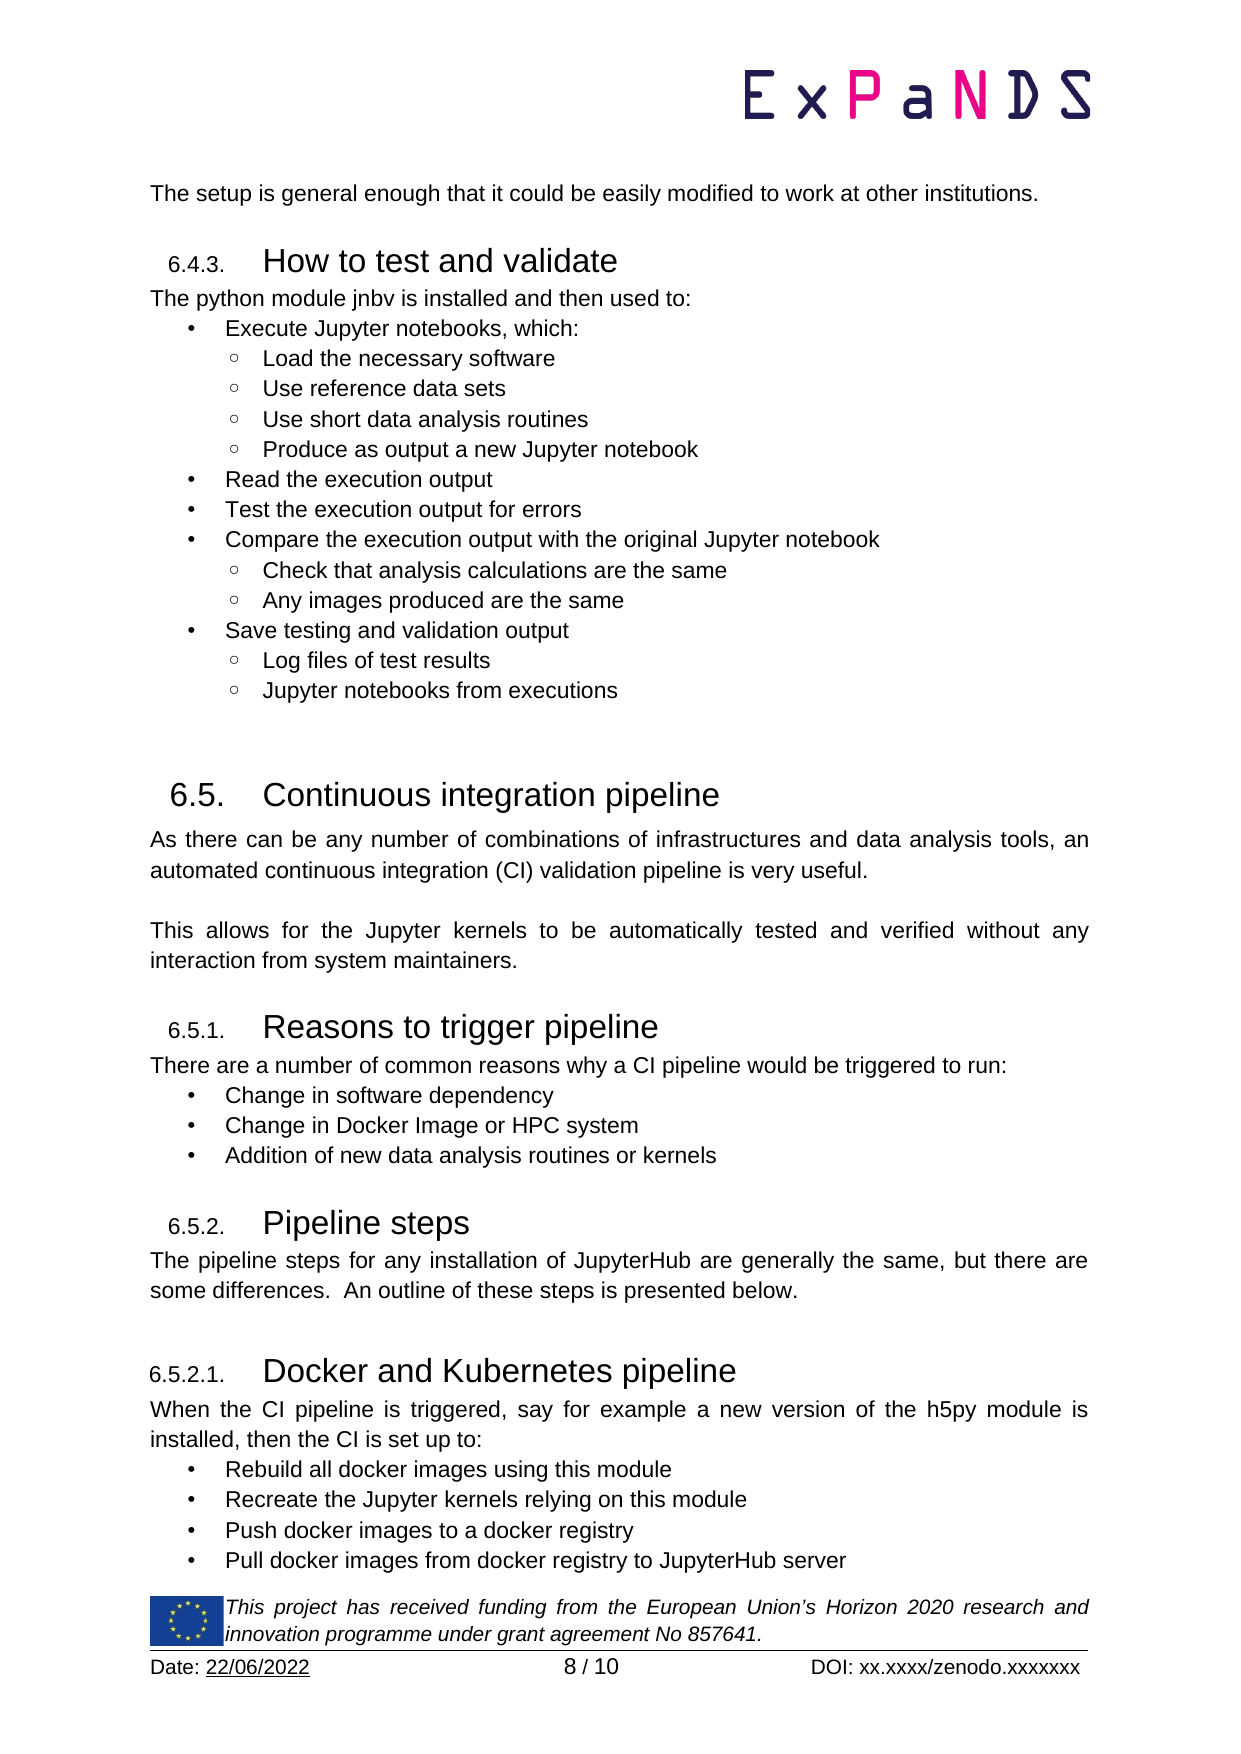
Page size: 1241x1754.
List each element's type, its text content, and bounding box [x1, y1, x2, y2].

list Rebuild all docker images using this module [187, 1456, 1090, 1482]
list Change in software dependency [187, 1082, 1090, 1108]
list Pipeline steps [225, 1203, 1090, 1241]
list Reasons to trigger pipeline [225, 1008, 1090, 1046]
list Compare the execution output with the original Jupyter notebook [187, 526, 1090, 553]
list Log files of test results [225, 647, 1090, 674]
list Check that analysis calculations are the same [225, 557, 1090, 583]
list Load the necessary software [225, 345, 1090, 372]
list Addition of new data analysis routines or kernels [187, 1142, 1090, 1169]
list Use short data analysis routines [225, 406, 1090, 432]
list How to test and validate [225, 241, 1090, 279]
text The python module jnbv is installed and then used to: [150, 285, 1090, 311]
text The pipeline steps for any installation of JupyterHub are generally the same, but there are some differences. An outline of these steps is presented below. [150, 1247, 1090, 1303]
list Produce as output a new Jupyter notebook [225, 436, 1090, 462]
list Execute Jupyter notebooks, which: [187, 315, 1090, 341]
text As there can be any number of combinations of infrastructures and data analysis tools, an automated continuous integration (CI) validation pipeline is very useful. [150, 826, 1090, 883]
list Test the execution output for errors [187, 496, 1090, 523]
picture [745, 70, 1091, 119]
picture [150, 1596, 224, 1646]
list Any images produced are the same [225, 587, 1090, 613]
text There are a number of common reasons why a CI pipeline would be triggered to run: [150, 1052, 1090, 1078]
list Docker and Kubernetes pipeline [225, 1352, 1090, 1390]
list Use reference data sets [225, 375, 1090, 402]
list Recreate the Jupyter kernels relying on this module [187, 1486, 1090, 1513]
list Change in Docker Image or HPC system [187, 1112, 1090, 1138]
list Jupyter notebooks from executions [225, 677, 1090, 704]
text This allows for the Jupyter kernels to be automatically tested and verified without any interaction from system maintainers. [150, 917, 1090, 973]
list Save testing and validation output [187, 617, 1090, 643]
text The setup is general enough that it could be easily modified to work at other institutions. [150, 180, 1090, 207]
list Pull docker images from docker registry to JupyterHub server [187, 1547, 1090, 1573]
list Push docker images to a docker registry [187, 1517, 1090, 1543]
subtitle Continuous integration pipeline [225, 775, 1090, 814]
list Read the execution output [187, 466, 1090, 492]
text When the CI pipeline is triggered, say for example a new version of the h5py module is installed, then the CI is set up to: [150, 1396, 1090, 1452]
